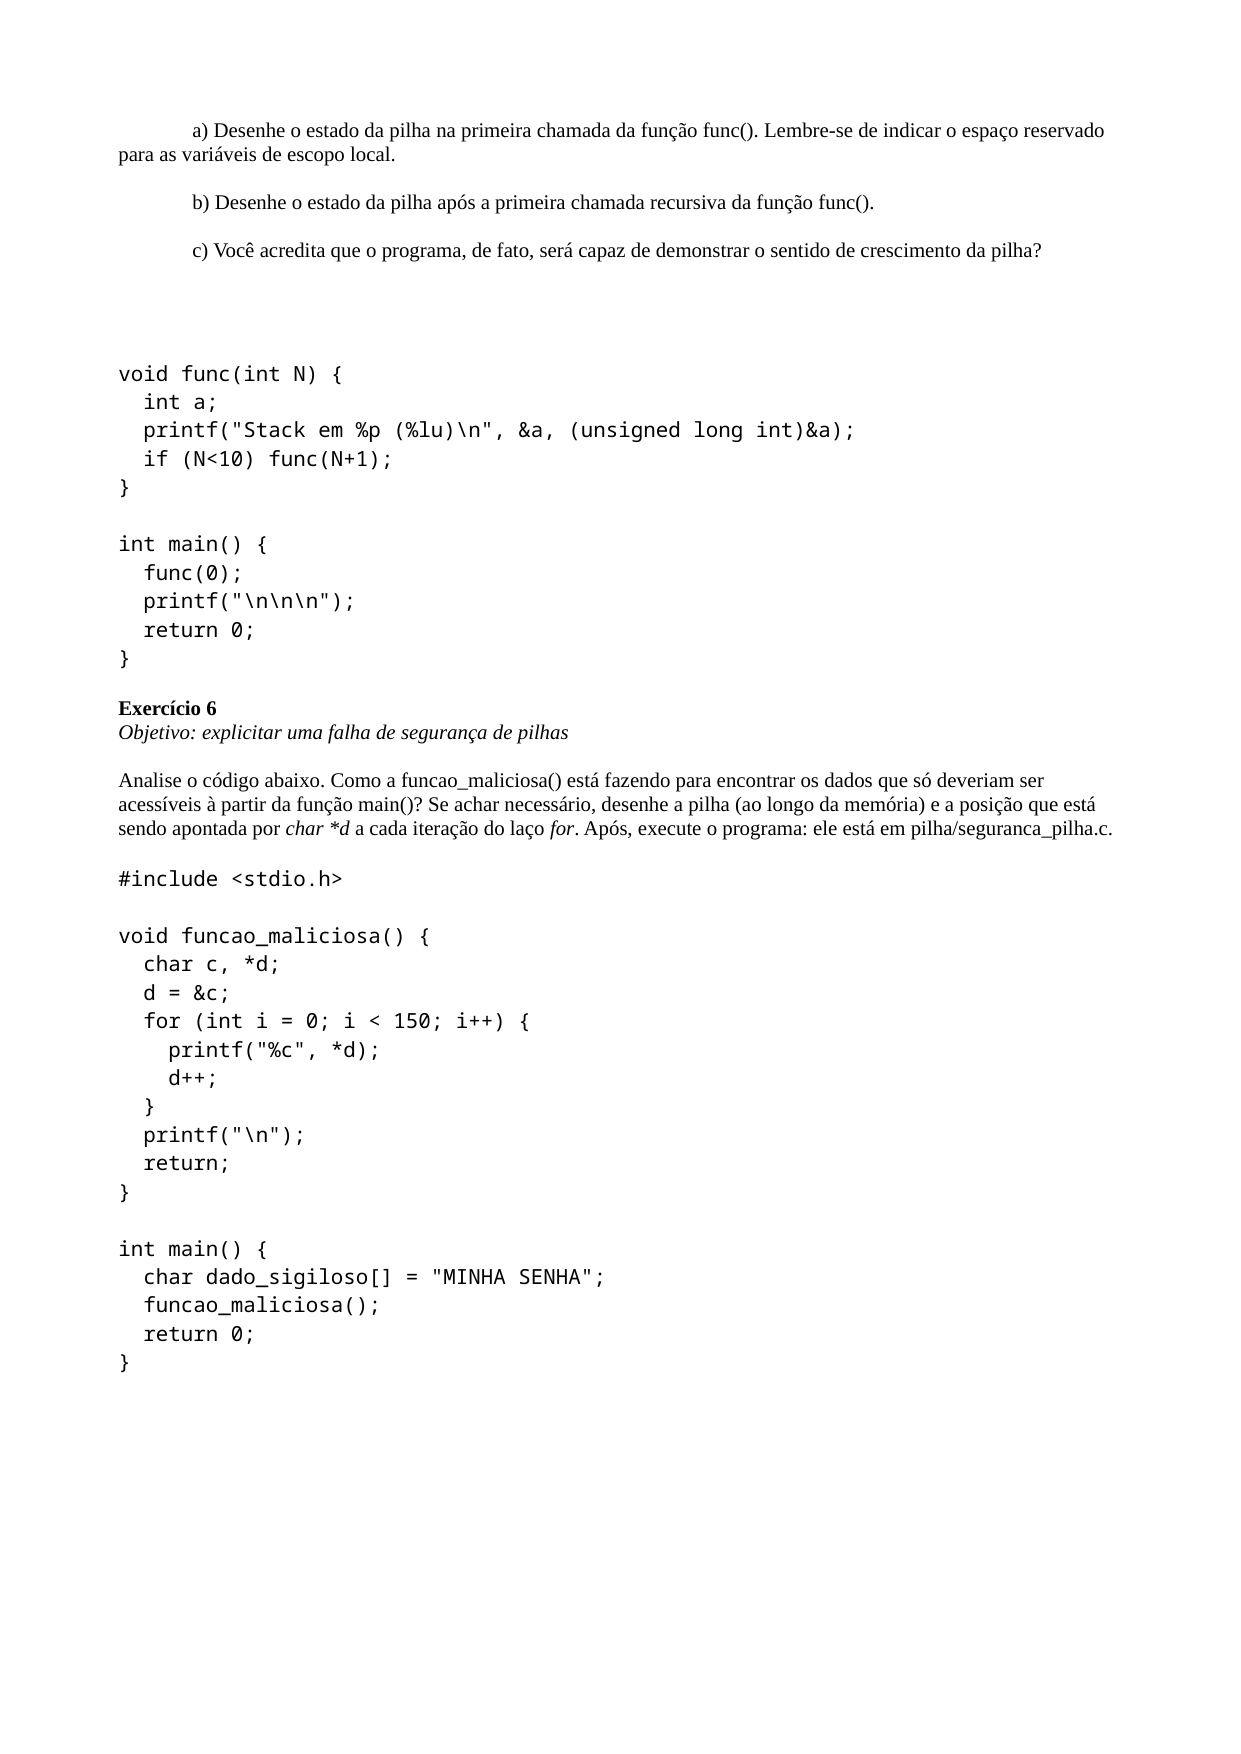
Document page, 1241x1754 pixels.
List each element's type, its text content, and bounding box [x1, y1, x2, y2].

text return 0; [118, 1319, 1122, 1347]
text char dado_sigiloso[] = "MINHA SENHA"; [118, 1262, 1122, 1291]
text Analise o código abaixo. Como a funcao_maliciosa() está fazendo para encontrar os dados que só deveriam ser acessíveis à partir da função main()? Se achar necessário, desenhe a pilha (ao longo da memória) e a posição que está sendo apontada por char *d a cada iteração do laço for. Após, execute o programa: ele está em pilha/seguranca_pilha.c. [118, 768, 1122, 840]
text b) Desenhe o estado da pilha após a primeira chamada recursiva da função func(). [118, 190, 1122, 214]
text int main() { [118, 1234, 1122, 1262]
text Objetivo: explicitar uma falha de segurança de pilhas [118, 720, 1122, 744]
text printf("\n\n\n"); [118, 586, 1122, 615]
text int a; [118, 387, 1122, 416]
text funcao_maliciosa(); [118, 1291, 1122, 1319]
text d = &c; [118, 978, 1122, 1006]
text return 0; [118, 615, 1122, 643]
text c) Você acredita que o programa, de fato, será capaz de demonstrar o sentido de crescimento da pilha? [118, 238, 1122, 262]
text a) Desenhe o estado da pilha na primeira chamada da função func(). Lembre-se de indicar o espaço reservado para as variáveis de escopo local. [118, 118, 1122, 166]
text void func(int N) { [118, 359, 1122, 387]
text } [118, 1092, 1122, 1120]
text return; [118, 1148, 1122, 1177]
text } [118, 472, 1122, 501]
text Exercício 6 [118, 696, 1122, 720]
text void funcao_maliciosa() { [118, 921, 1122, 949]
text if (N<10) func(N+1); [118, 444, 1122, 472]
text } [118, 643, 1122, 672]
text char c, *d; [118, 949, 1122, 978]
text } [118, 1177, 1122, 1205]
text } [118, 1347, 1122, 1376]
text d++; [118, 1063, 1122, 1092]
text printf("%c", *d); [118, 1035, 1122, 1063]
text for (int i = 0; i < 150; i++) { [118, 1006, 1122, 1035]
text func(0); [118, 558, 1122, 586]
text int main() { [118, 529, 1122, 558]
text printf("\n"); [118, 1120, 1122, 1148]
text printf("Stack em %p (%lu)\n", &a, (unsigned long int)&a); [118, 416, 1122, 444]
text #include <stdio.h> [118, 864, 1122, 892]
